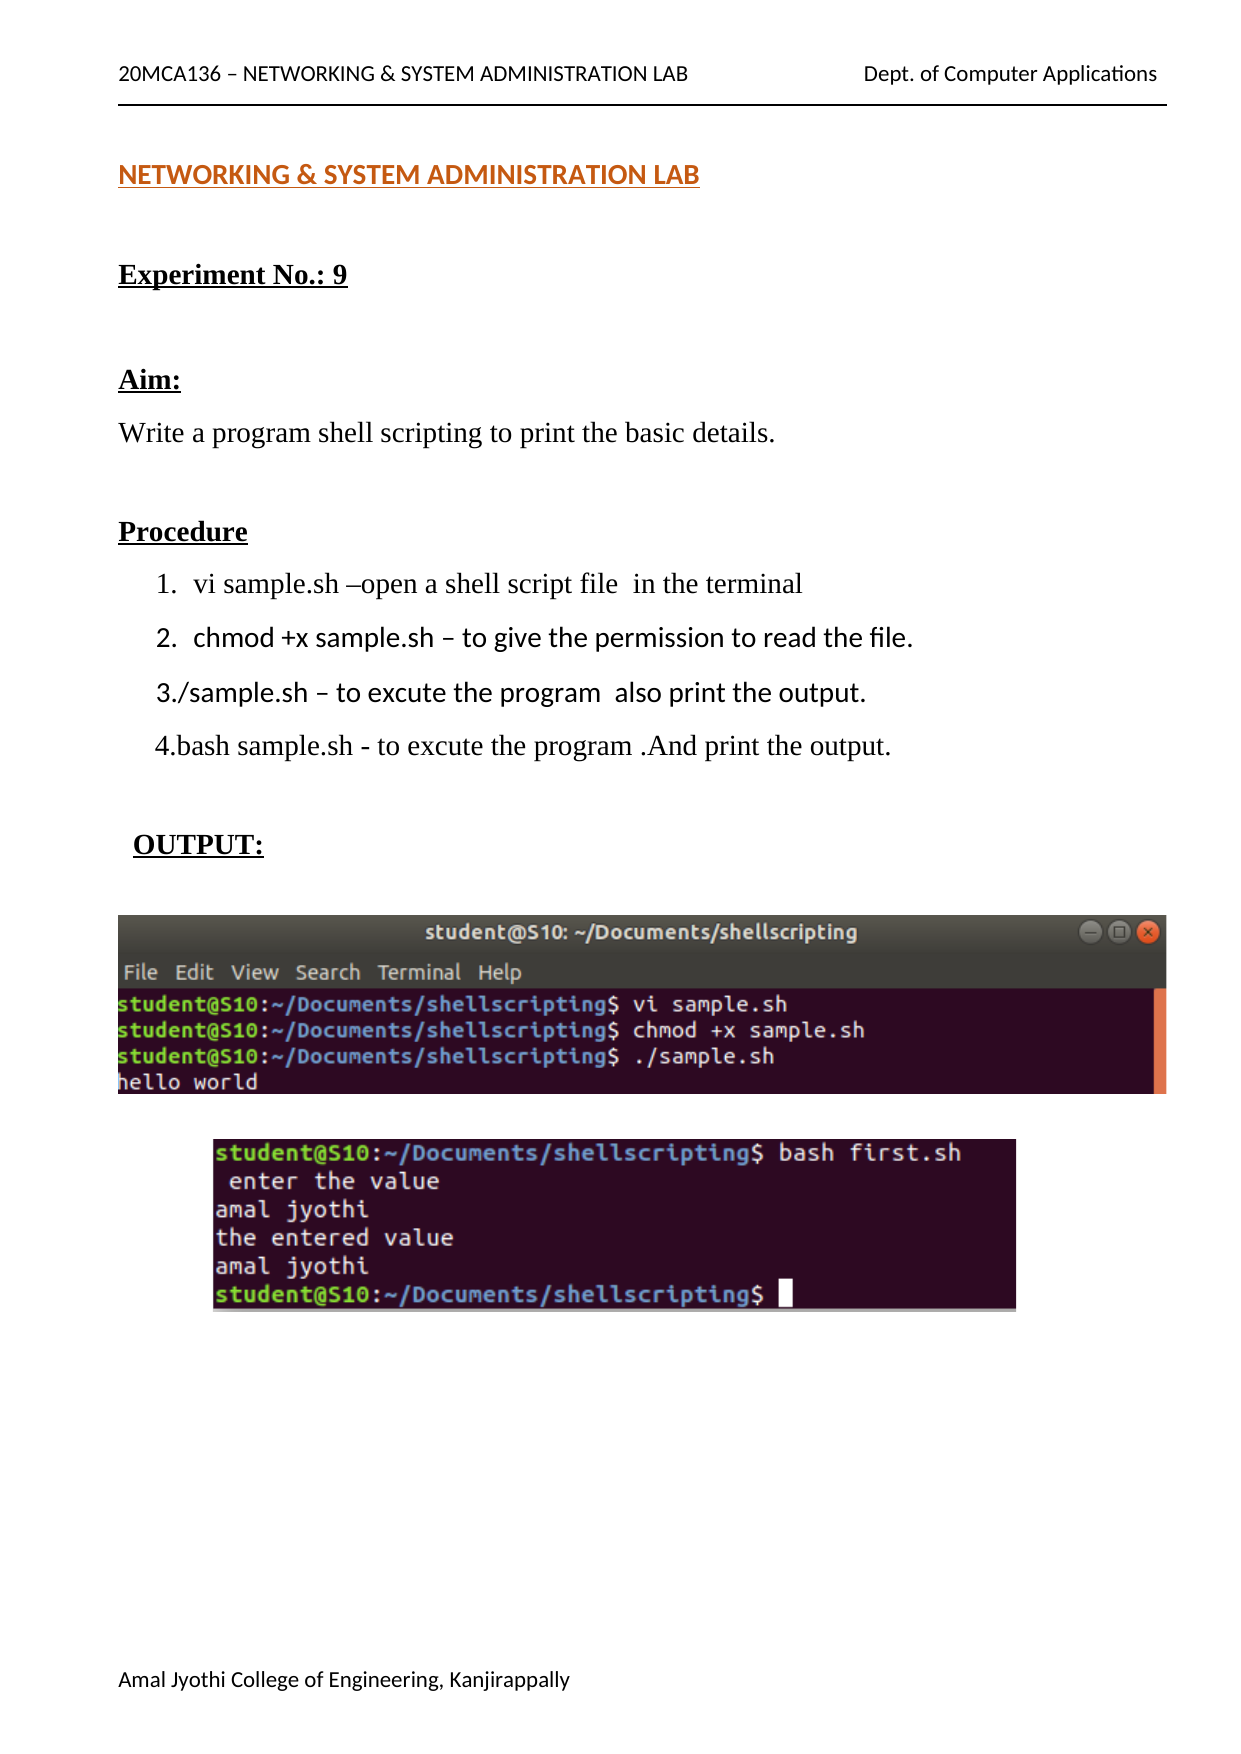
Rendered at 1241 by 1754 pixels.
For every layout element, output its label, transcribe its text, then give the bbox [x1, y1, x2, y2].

text 3./sample.sh – to excute the program also print the output. [156, 674, 1167, 709]
text Procedure [118, 514, 1167, 548]
text 4.bash sample.sh - to excute the program .And print the output. [118, 728, 1167, 762]
text OUTPUT: [118, 827, 1167, 861]
list chmod +x sample.sh – to give the permission to read the file. [156, 619, 1167, 655]
list vi sample.sh –open a shell script file in the terminal [156, 567, 1167, 600]
text NETWORKING & SYSTEM ADMINISTRATION LAB [118, 156, 1167, 192]
text Write a program shell scripting to print the basic details. [118, 415, 1167, 448]
text Experiment No.: 9 [118, 257, 1167, 291]
text Aim: [118, 362, 1167, 396]
